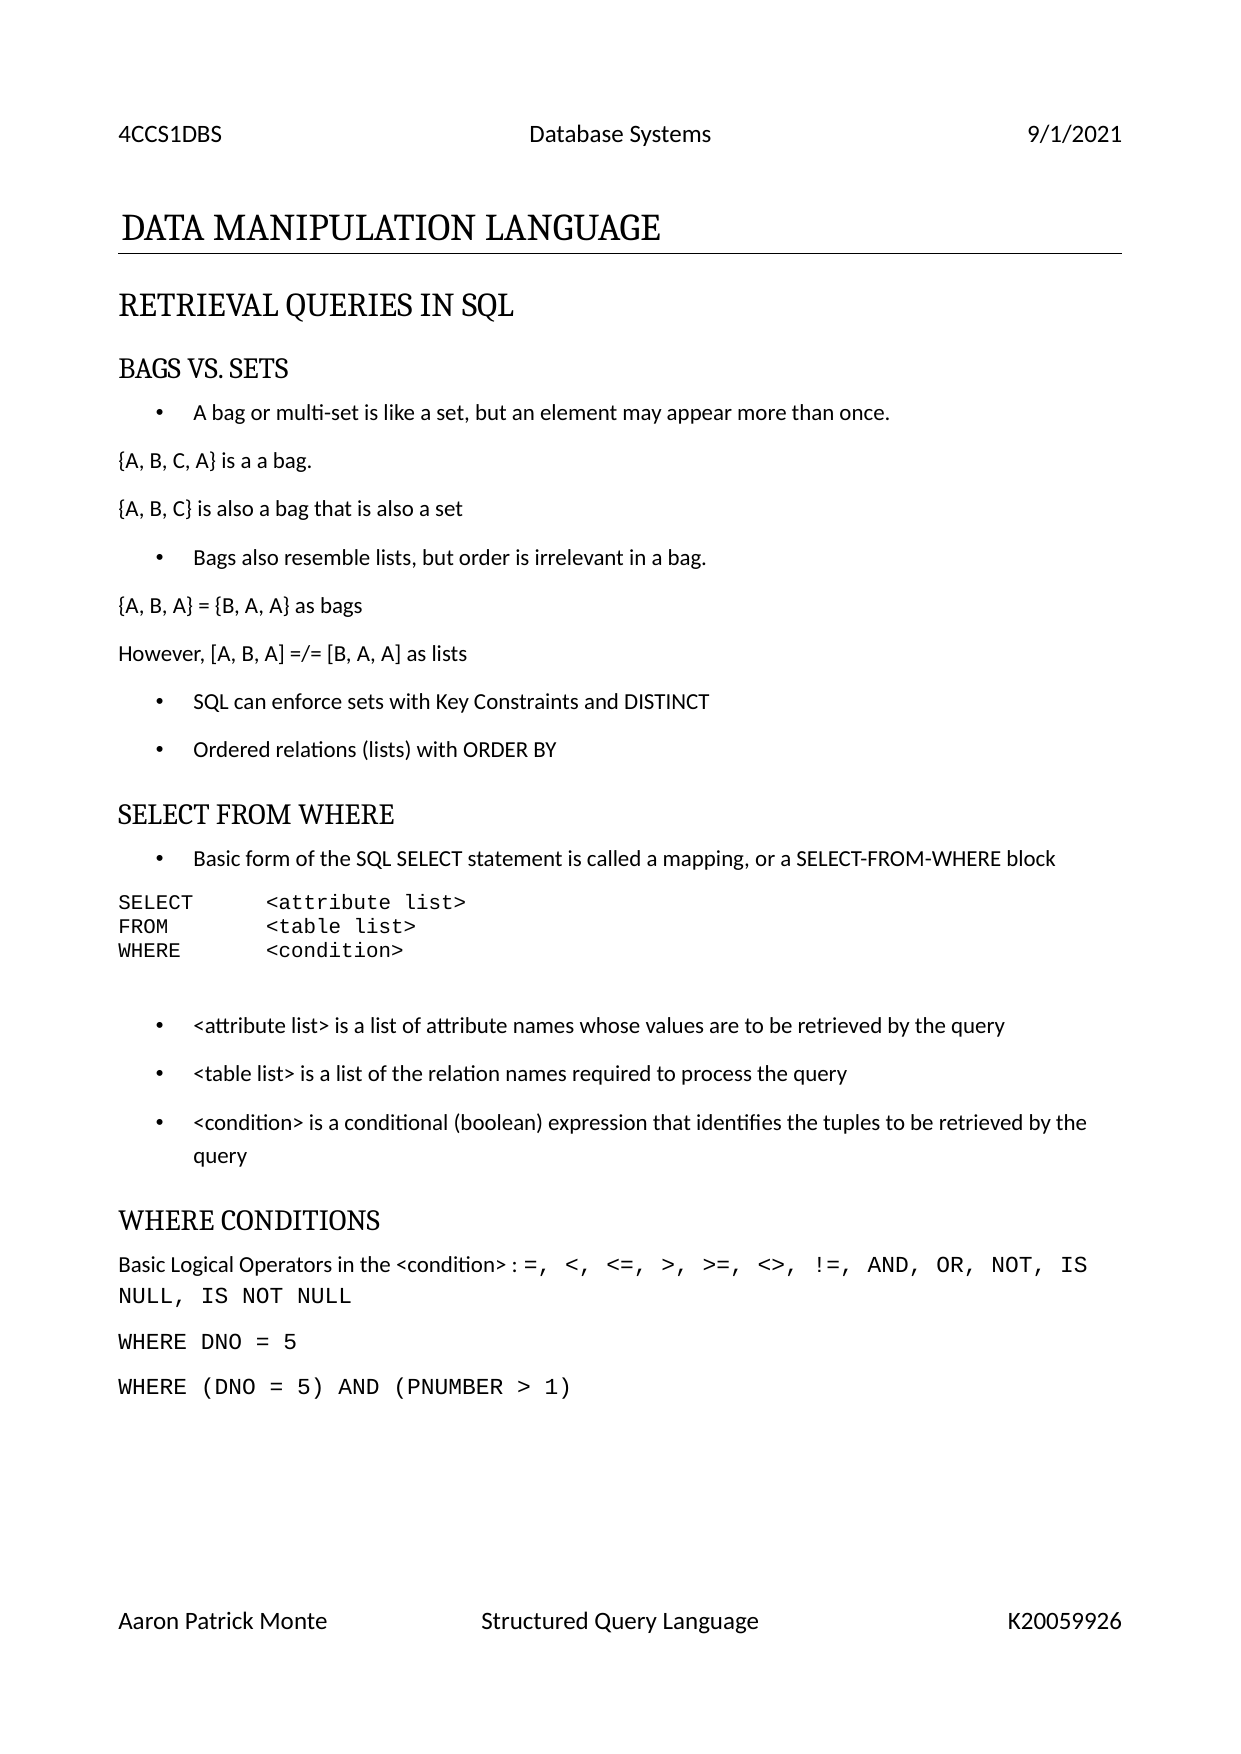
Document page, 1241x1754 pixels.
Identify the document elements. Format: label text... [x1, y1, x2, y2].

subtitle Bags vs. sets [118, 352, 1122, 386]
list Ordered relations (lists) with ORDER BY [156, 735, 1122, 763]
list Bags also resemble lists, but order is irrelevant in a bag. [156, 543, 1122, 571]
text However, [A, B, A] =/= [B, A, A] as lists [118, 639, 1122, 667]
subtitle SELECT FROM WHERE [118, 798, 1122, 832]
subtitle Data manipulation Language [118, 203, 1122, 253]
text Basic Logical Operators in the <condition> : =, <, <=, >, >=, <>, !=, AND, OR, NOT, IS NULL, IS NOT NULL [118, 1250, 1122, 1310]
list Basic form of the SQL SELECT statement is called a mapping, or a SELECT-FROM-WHERE block [156, 844, 1122, 872]
text {A, B, C, A} is a a bag. [118, 446, 1122, 474]
list <condition> is a conditional (boolean) expression that identifies the tuples to be retrieved by the query [156, 1108, 1122, 1169]
text SELECT <attribute list> FROM <table list> WHERE <condition> [118, 892, 1122, 963]
text WHERE DNO = 5 [118, 1330, 1122, 1356]
subtitle Where conditions [118, 1204, 1122, 1238]
text {A, B, C} is also a bag that is also a set [118, 494, 1122, 523]
list A bag or multi-set is like a set, but an element may appear more than once. [156, 398, 1122, 426]
list <attribute list> is a list of attribute names whose values are to be retrieved by the query [156, 1011, 1122, 1039]
text WHERE (DNO = 5) AND (PNUMBER > 1) [118, 1376, 1122, 1402]
list <table list> is a list of the relation names required to process the query [156, 1059, 1122, 1087]
subtitle Retrieval queries in sql [118, 286, 1122, 325]
list SQL can enforce sets with Key Constraints and DISTINCT [156, 687, 1122, 715]
text {A, B, A} = {B, A, A} as bags [118, 591, 1122, 619]
